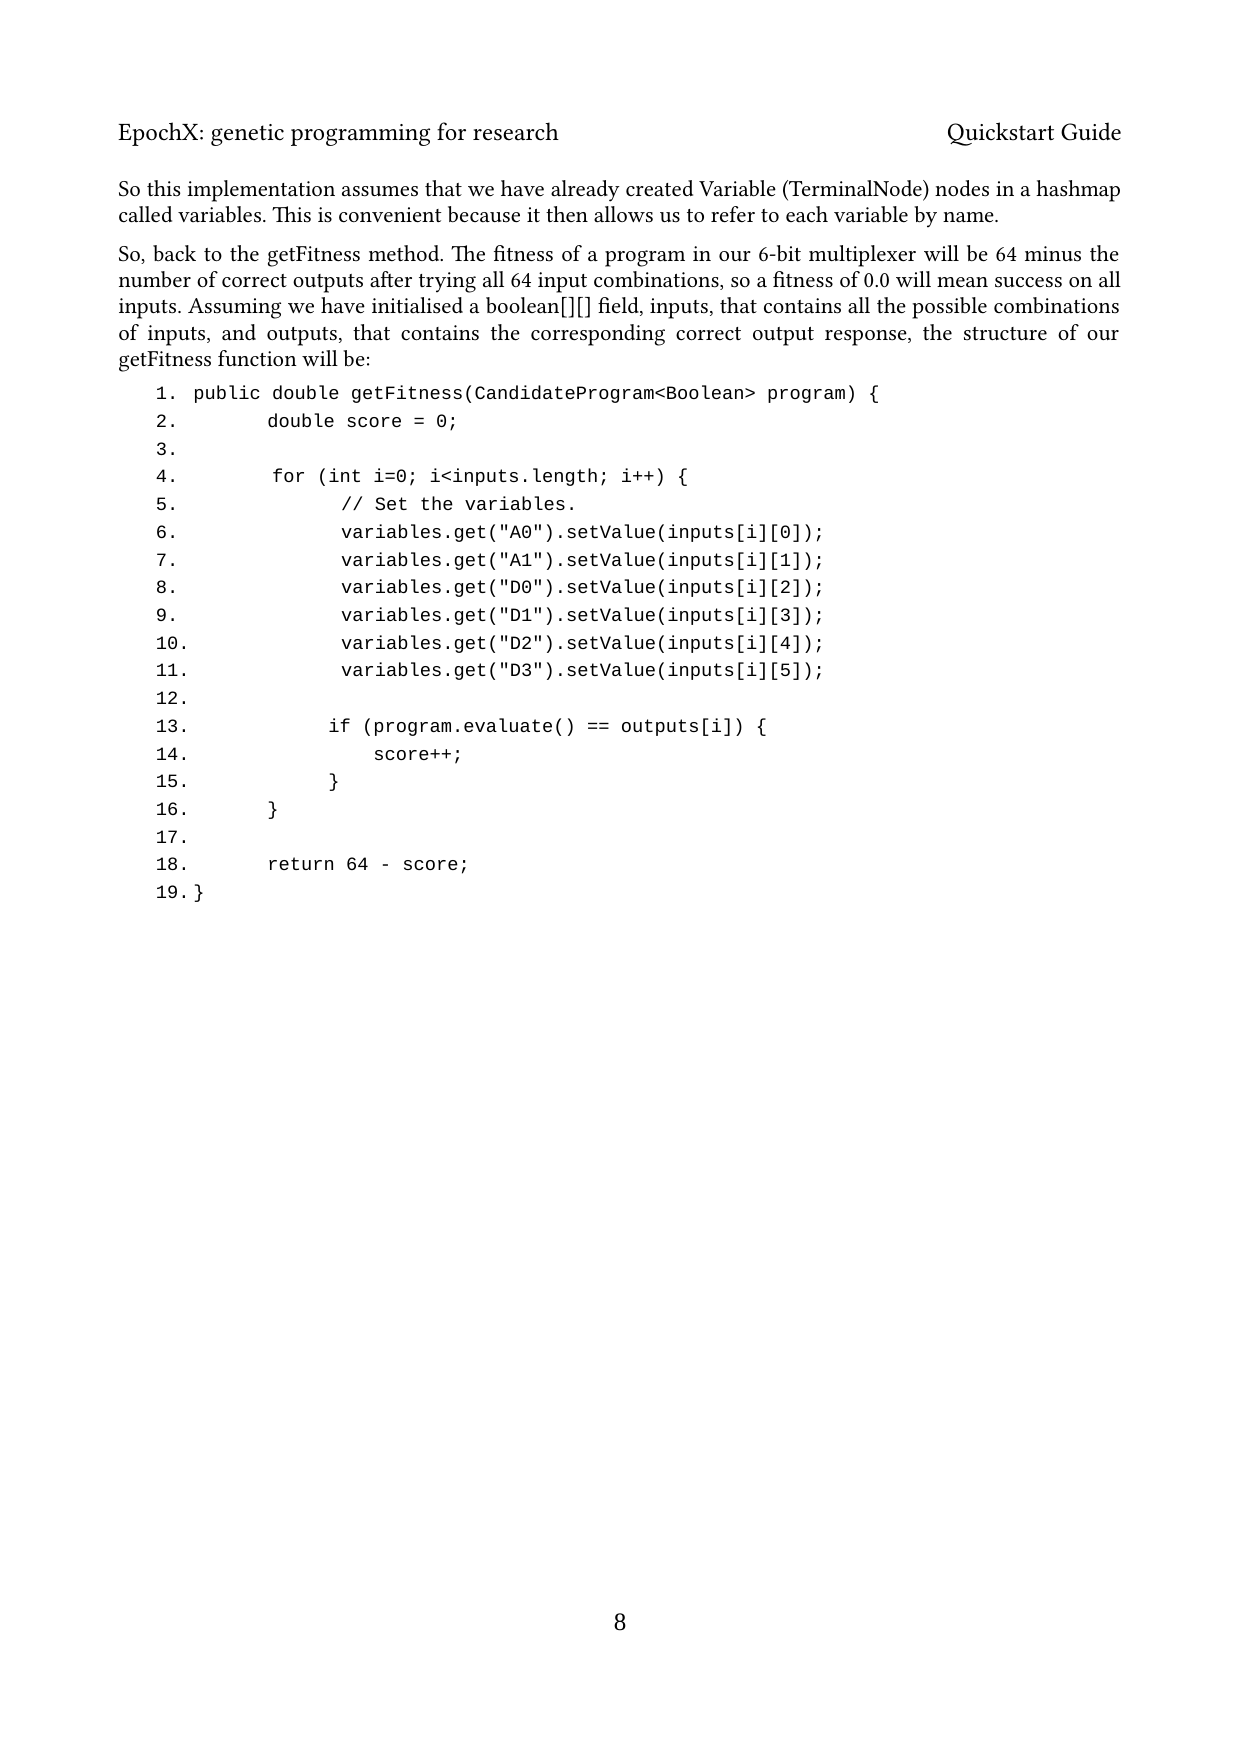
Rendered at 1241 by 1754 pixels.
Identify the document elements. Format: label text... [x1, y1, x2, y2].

list variables.get("D0").setValue(inputs[i][2]); [156, 578, 1122, 599]
list if (program.evaluate() == outputs[i]) { [156, 717, 1122, 738]
list return 64 - score; [156, 855, 1122, 876]
list // Set the variables. [156, 495, 1122, 516]
text So this implementation assumes that we have already created Variable (TerminalNode) nodes in a hashmap called variables. This is convenient because it then allows us to refer to each variable by name. [118, 176, 1122, 228]
list } [156, 772, 1122, 793]
list } [156, 800, 1122, 821]
text So, back to the getFitness method. The fitness of a program in our 6-bit multiplexer will be 64 minus the number of correct outputs after trying all 64 input combinations, so a fitness of 0.0 will mean success on all inputs. Assuming we have initialised a boolean[][] field, inputs, that contains all the possible combinations of inputs, and outputs, that contains the corresponding correct output response, the structure of our getFitness function will be: [118, 241, 1122, 372]
list public double getFitness(CandidateProgram<Boolean> program) { [156, 384, 1122, 405]
list variables.get("A0").setValue(inputs[i][0]); [156, 523, 1122, 544]
list variables.get("D2").setValue(inputs[i][4]); [156, 633, 1122, 655]
list variables.get("D3").setValue(inputs[i][5]); [156, 661, 1122, 682]
list variables.get("D1").setValue(inputs[i][3]); [156, 606, 1122, 627]
list double score = 0; [156, 412, 1122, 433]
list for (int i=0; i<inputs.length; i++) { [156, 467, 1122, 488]
list score++; [156, 744, 1122, 766]
list } [156, 883, 1122, 904]
list variables.get("A1").setValue(inputs[i][1]); [156, 550, 1122, 572]
